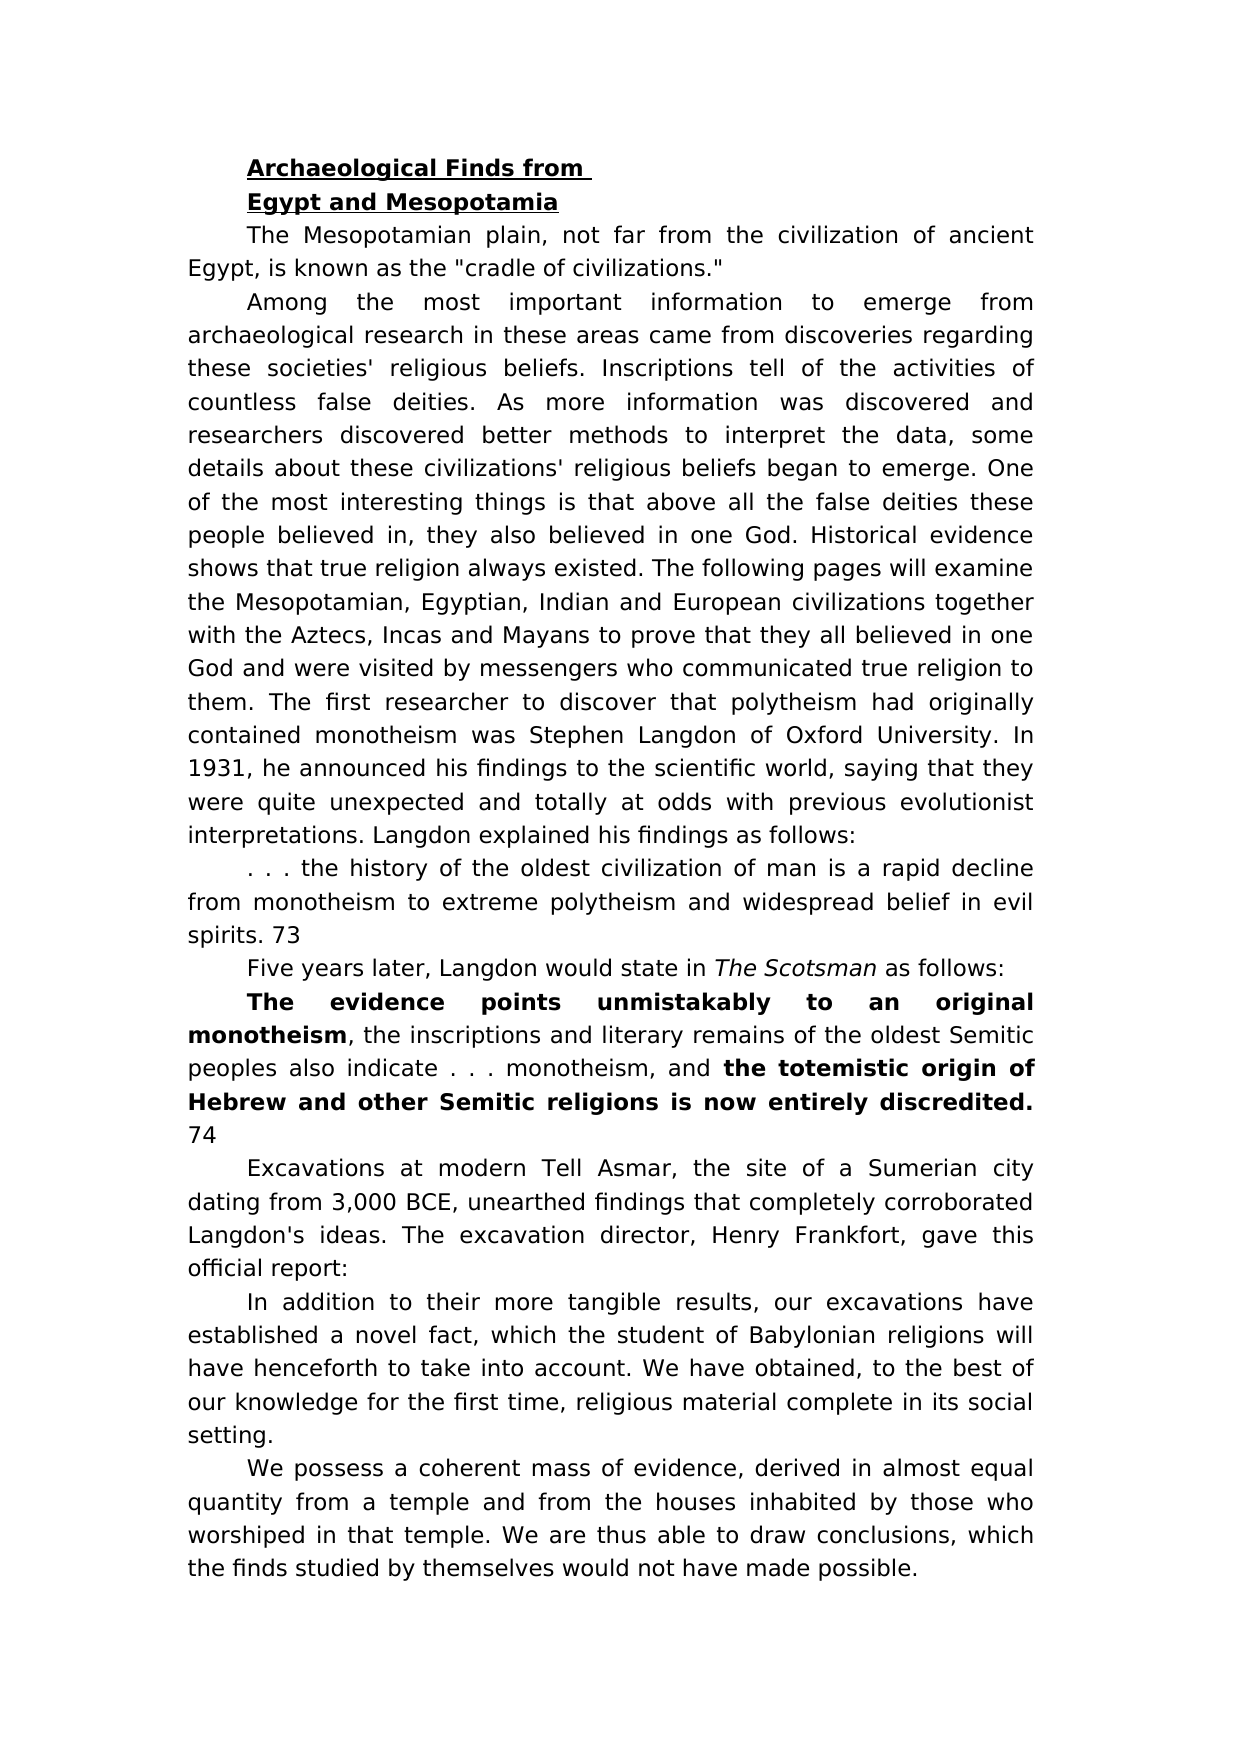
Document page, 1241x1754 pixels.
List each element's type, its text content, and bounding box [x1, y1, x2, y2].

text We possess a coherent mass of evidence, derived in almost equal quantity from a temple and from the houses inhabited by those who worshiped in that temple. We are thus able to draw conclusions, which the finds studied by themselves would not have made possible. [187, 1450, 1035, 1583]
text Excavations at modern Tell Asmar, the site of a Sumerian city dating from 3,000 BCE, unearthed findings that completely corroborated Langdon's ideas. The excavation director, Henry Frankfort, gave this official report: [187, 1150, 1035, 1283]
text . . . the history of the oldest civilization of man is a rapid decline from monotheism to extreme polytheism and widespread belief in evil spirits. 73 [187, 850, 1035, 950]
text Among the most important information to emerge from archaeological research in these areas came from discoveries regarding these societies' religious beliefs. Inscriptions tell of the activities of countless false deities. As more information was discovered and researchers discovered better methods to interpret the data, some details about these civilizations' religious beliefs began to emerge. One of the most interesting things is that above all the false deities these people believed in, they also believed in one God. Historical evidence shows that true religion always existed. The following pages will examine the Mesopotamian, Egyptian, Indian and European civilizations together with the Aztecs, Incas and Mayans to prove that they all believed in one God and were visited by messengers who communicated true religion to them. The first researcher to discover that polytheism had originally contained monotheism was Stephen Langdon of Oxford University. In 1931, he announced his findings to the scientific world, saying that they were quite unexpected and totally at odds with previous evolutionist interpretations. Langdon explained his findings as follows: [187, 283, 1035, 850]
text Archaeological Finds from [187, 150, 1035, 183]
text The Mesopotamian plain, not far from the civilization of ancient Egypt, is known as the "cradle of civilizations." [187, 217, 1035, 283]
text Egypt and Mesopotamia [187, 183, 1035, 217]
text The evidence points unmistakably to an original monotheism, the inscriptions and literary remains of the oldest Semitic peoples also indicate . . . monotheism, and the totemistic origin of Hebrew and other Semitic religions is now entirely discredited. 74 [187, 983, 1035, 1150]
text In addition to their more tangible results, our excavations have established a novel fact, which the student of Babylonian religions will have henceforth to take into account. We have obtained, to the best of our knowledge for the first time, religious material complete in its social setting. [187, 1283, 1035, 1450]
text Five years later, Langdon would state in The Scotsman as follows: [187, 950, 1035, 983]
